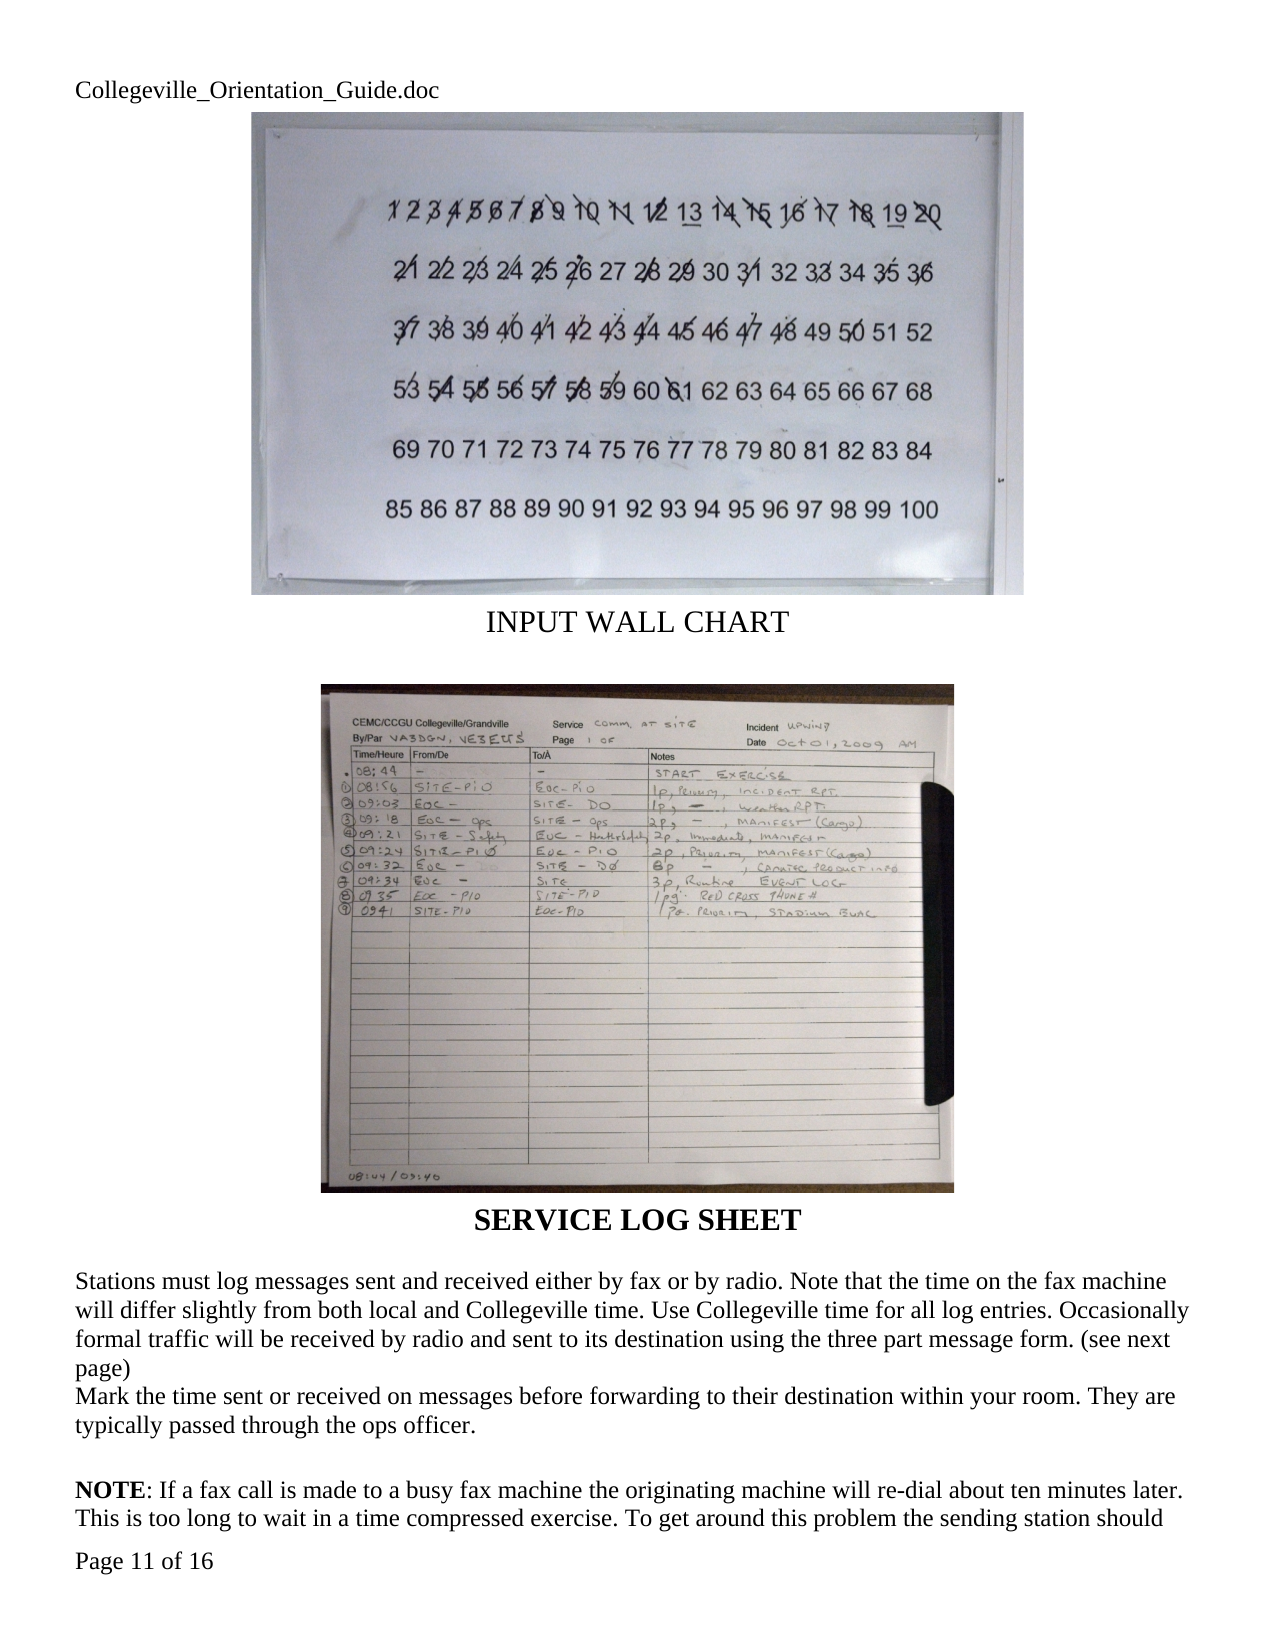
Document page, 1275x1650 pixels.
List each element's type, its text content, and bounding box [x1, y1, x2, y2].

text Stations must log messages sent and received either by fax or by radio. Note that the time on the fax machine will differ slightly from both local and Collegeville time. Use Collegeville time for all log entries. Occasionally formal traffic will be received by radio and sent to its destination using the three part message form. (see next page) Mark the time sent or received on messages before forwarding to their destination within your room. They are typically passed through the ops officer. [75, 1266, 1200, 1439]
picture [320, 684, 955, 1193]
text SERVICE LOG SHEET [75, 1202, 1200, 1238]
picture [251, 112, 1024, 595]
text INPUT WALL CHART [75, 604, 1200, 640]
text NOTE: If a fax call is made to a busy fax machine the originating machine will re-dial about ten minutes later. This is too long to wait in a time compressed exercise. To get around this problem the sending station should [75, 1475, 1200, 1532]
